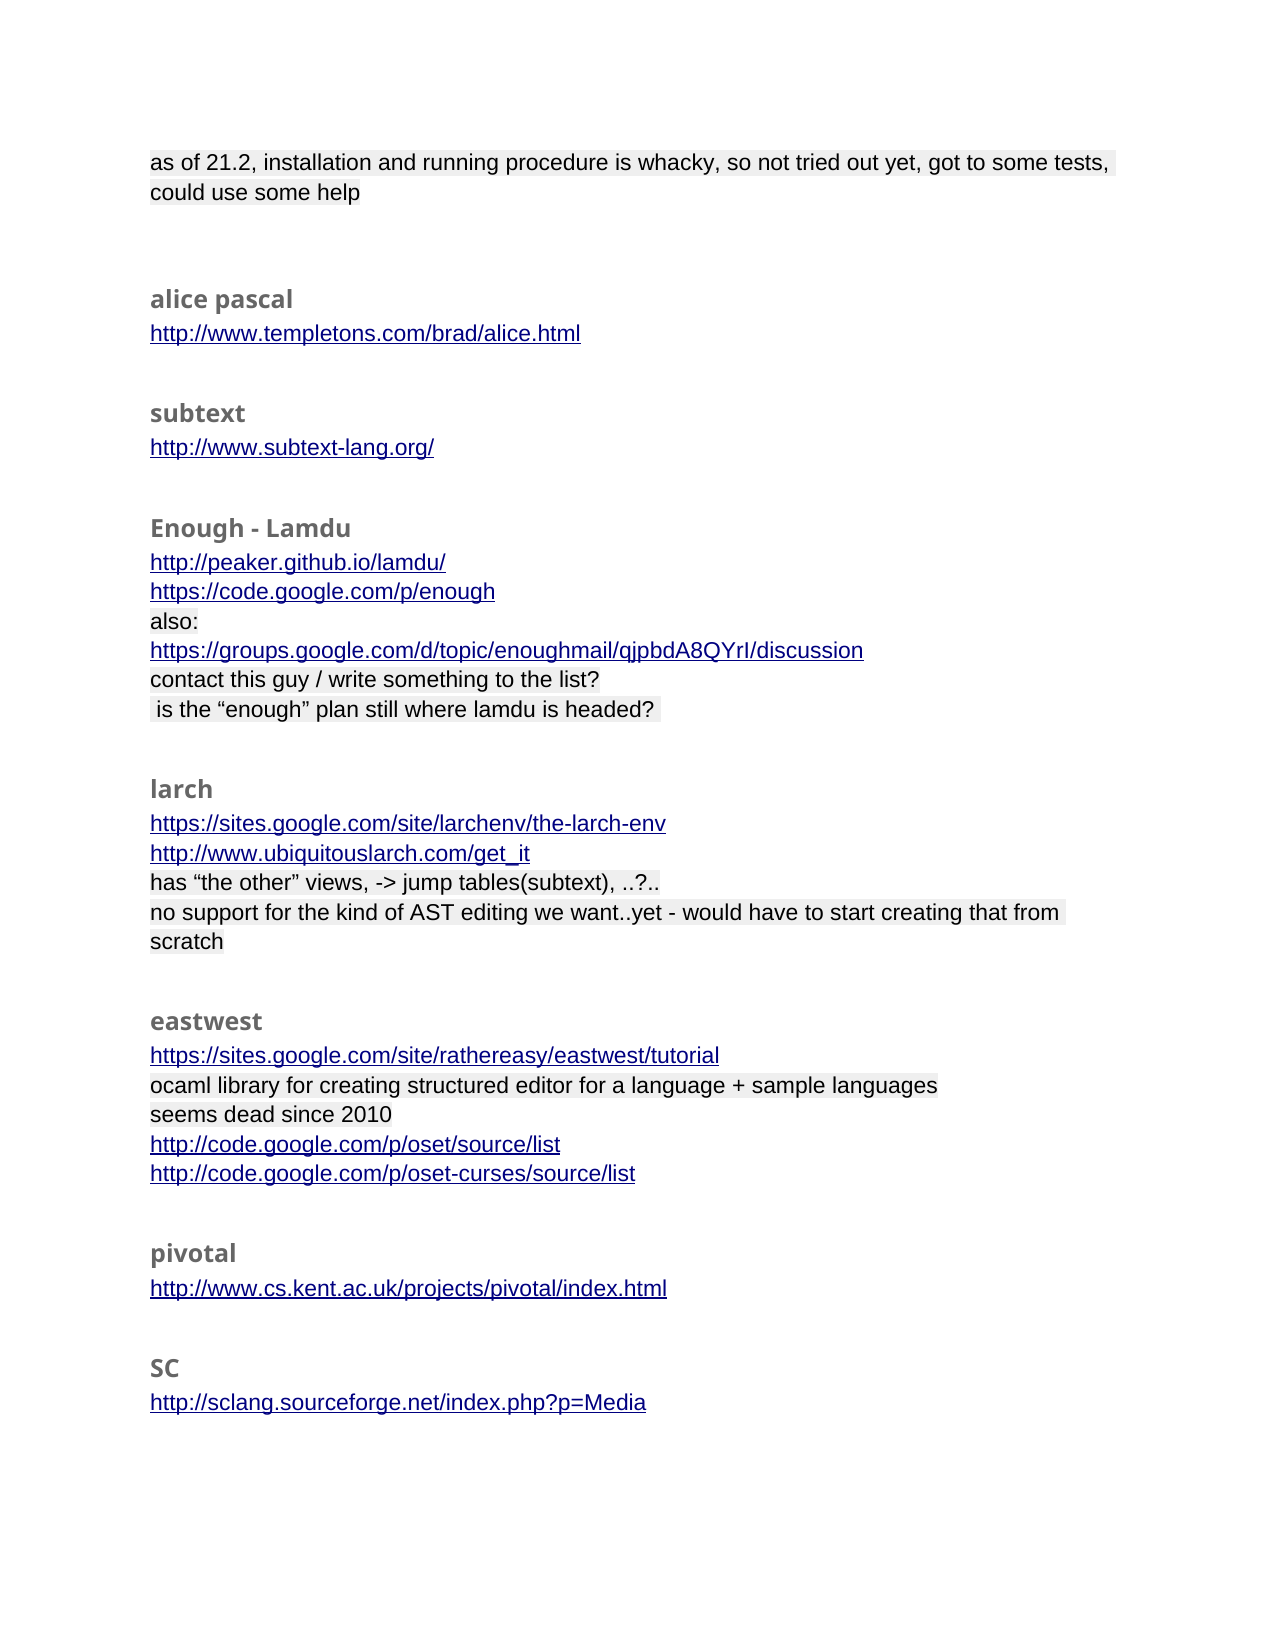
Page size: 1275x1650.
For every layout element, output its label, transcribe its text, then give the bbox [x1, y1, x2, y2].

text https://code.google.com/p/enough [150, 579, 1125, 604]
subtitle eastwest [150, 1004, 1125, 1038]
subtitle SC [150, 1351, 1125, 1385]
text contact this guy / write something to the list? [150, 667, 1125, 693]
text http://www.subtext-lang.org/ [150, 435, 1125, 461]
text http://www.ubiquitouslarch.com/get_it [150, 840, 1125, 866]
subtitle alice pascal [150, 281, 1125, 315]
subtitle Enough - Lamdu [150, 510, 1125, 544]
text http://sclang.sourceforge.net/index.php?p=Media [150, 1390, 1125, 1415]
text is the “enough” plan still where lamdu is headed? [150, 696, 1125, 722]
subtitle subtext [150, 396, 1125, 430]
text https://groups.google.com/d/topic/enoughmail/qjpbdA8QYrI/discussion [150, 638, 1125, 663]
text https://sites.google.com/site/larchenv/the-larch-env [150, 811, 1125, 837]
text has “the other” views, -> jump tables(subtext), ..?.. [150, 870, 1125, 895]
text http://www.cs.kent.ac.uk/projects/pivotal/index.html [150, 1275, 1125, 1301]
text http://code.google.com/p/oset-curses/source/list [150, 1161, 1125, 1186]
subtitle pivotal [150, 1236, 1125, 1270]
text no support for the kind of AST editing we want..yet - would have to start creating that from scratch [150, 899, 1125, 954]
text http://peaker.github.io/lamdu/ [150, 549, 1125, 575]
text https://sites.google.com/site/rathereasy/eastwest/tutorial [150, 1043, 1125, 1069]
text as of 21.2, installation and running procedure is whacky, so not tried out yet, got to some tests, could use some help [150, 150, 1125, 205]
text http://code.google.com/p/oset/source/list [150, 1131, 1125, 1157]
text ocaml library for creating structured editor for a language + sample languages [150, 1072, 1125, 1098]
subtitle larch [150, 772, 1125, 806]
text seems dead since 2010 [150, 1102, 1125, 1127]
text http://www.templetons.com/brad/alice.html [150, 320, 1125, 346]
text also: [150, 608, 1125, 634]
